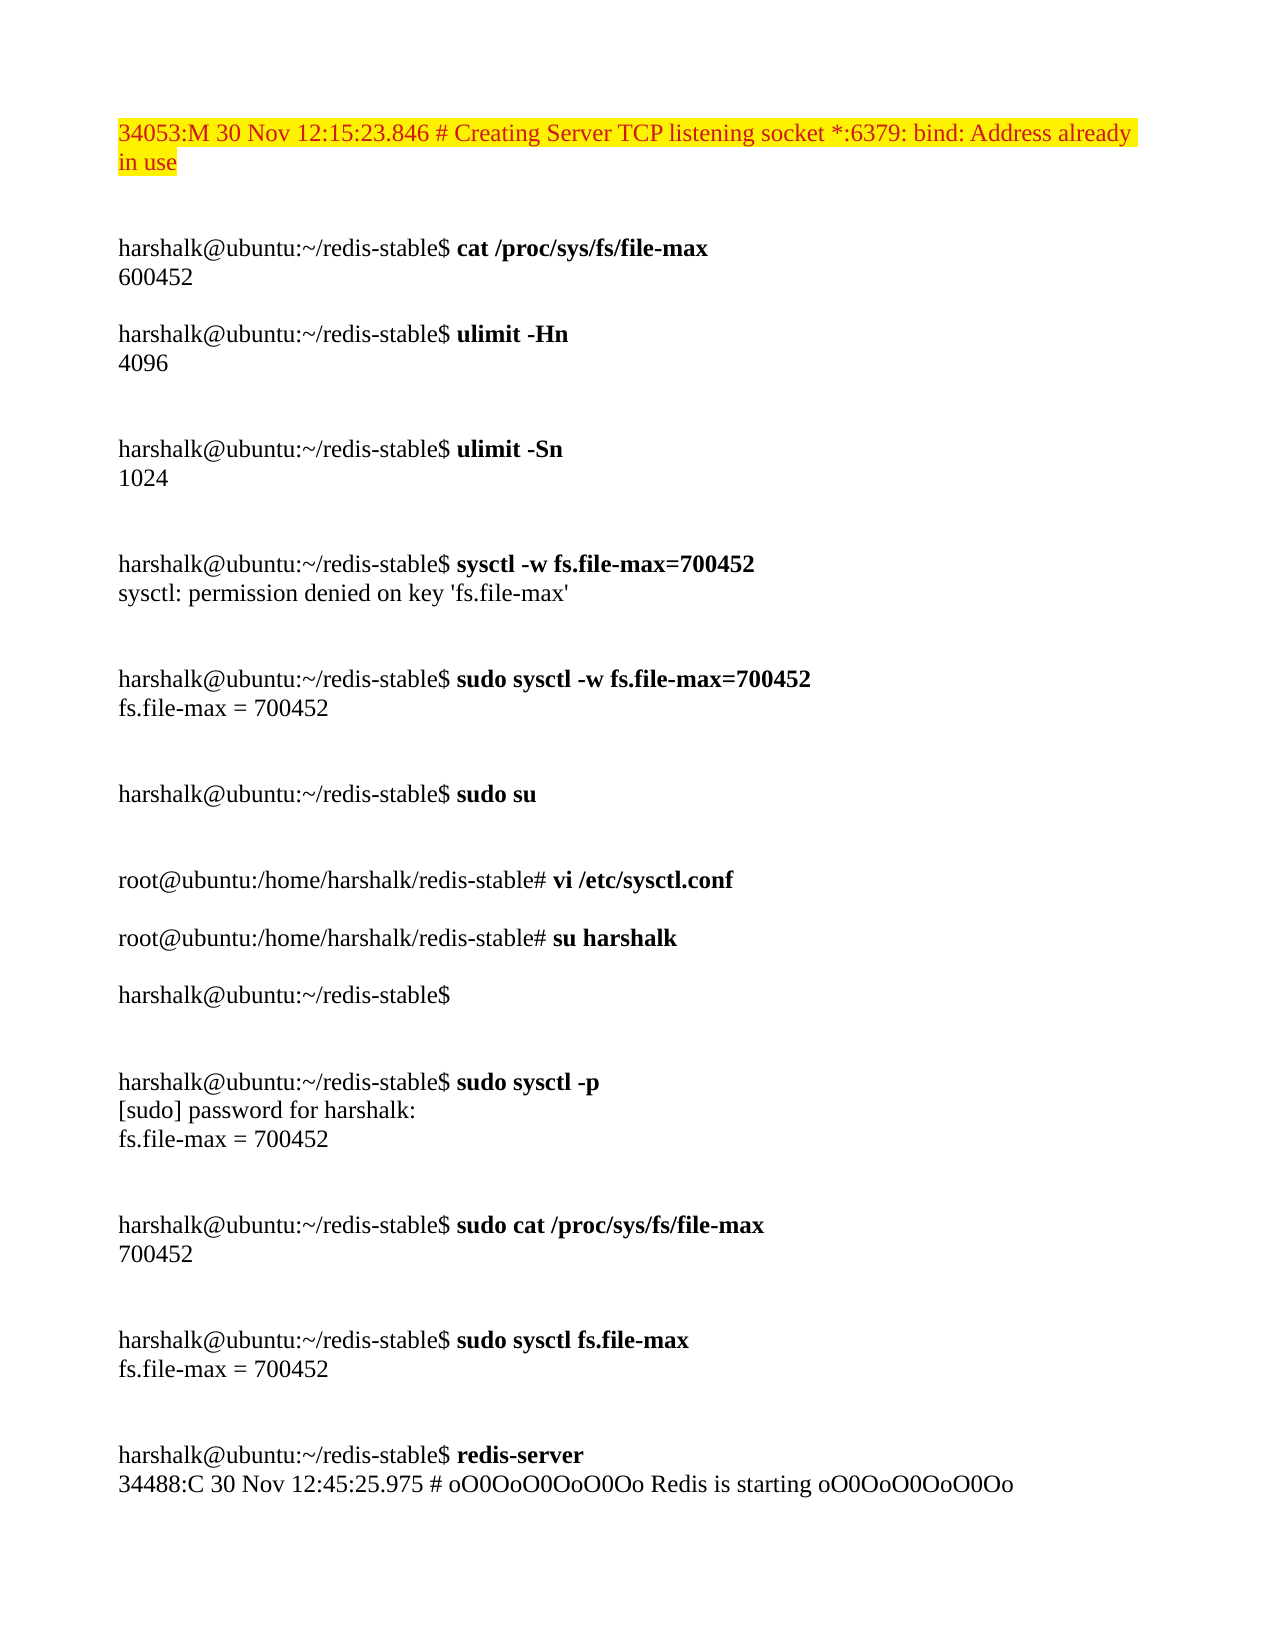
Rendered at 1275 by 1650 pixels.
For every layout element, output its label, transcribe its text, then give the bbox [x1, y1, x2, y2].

text 1024 [118, 463, 1157, 492]
text harshalk@ubuntu:~/redis-stable$ sysctl -w fs.file-max=700452 [118, 549, 1157, 578]
text root@ubuntu:/home/harshalk/redis-stable# vi /etc/sysctl.conf [118, 866, 1157, 894]
text harshalk@ubuntu:~/redis-stable$ sudo sysctl -p [118, 1067, 1157, 1096]
text fs.file-max = 700452 [118, 693, 1157, 722]
text harshalk@ubuntu:~/redis-stable$ ulimit -Hn [118, 319, 1157, 348]
text 600452 [118, 262, 1157, 291]
text harshalk@ubuntu:~/redis-stable$ ulimit -Sn [118, 434, 1157, 463]
text sysctl: permission denied on key 'fs.file-max' [118, 578, 1157, 607]
text harshalk@ubuntu:~/redis-stable$ cat /proc/sys/fs/file-max [118, 233, 1157, 262]
text [sudo] password for harshalk: [118, 1096, 1157, 1124]
text 34053:M 30 Nov 12:15:23.846 # Creating Server TCP listening socket *:6379: bind: Address already in use [118, 118, 1157, 176]
text harshalk@ubuntu:~/redis-stable$ [118, 981, 1157, 1009]
text harshalk@ubuntu:~/redis-stable$ sudo cat /proc/sys/fs/file-max [118, 1211, 1157, 1239]
text harshalk@ubuntu:~/redis-stable$ sudo sysctl -w fs.file-max=700452 [118, 664, 1157, 693]
text harshalk@ubuntu:~/redis-stable$ redis-server [118, 1441, 1157, 1469]
text fs.file-max = 700452 [118, 1354, 1157, 1383]
text 4096 [118, 348, 1157, 377]
text harshalk@ubuntu:~/redis-stable$ sudo sysctl fs.file-max [118, 1326, 1157, 1354]
text harshalk@ubuntu:~/redis-stable$ sudo su [118, 779, 1157, 808]
text 34488:C 30 Nov 12:45:25.975 # oO0OoO0OoO0Oo Redis is starting oO0OoO0OoO0Oo [118, 1469, 1157, 1498]
text 700452 [118, 1239, 1157, 1268]
text fs.file-max = 700452 [118, 1124, 1157, 1153]
text root@ubuntu:/home/harshalk/redis-stable# su harshalk [118, 923, 1157, 952]
